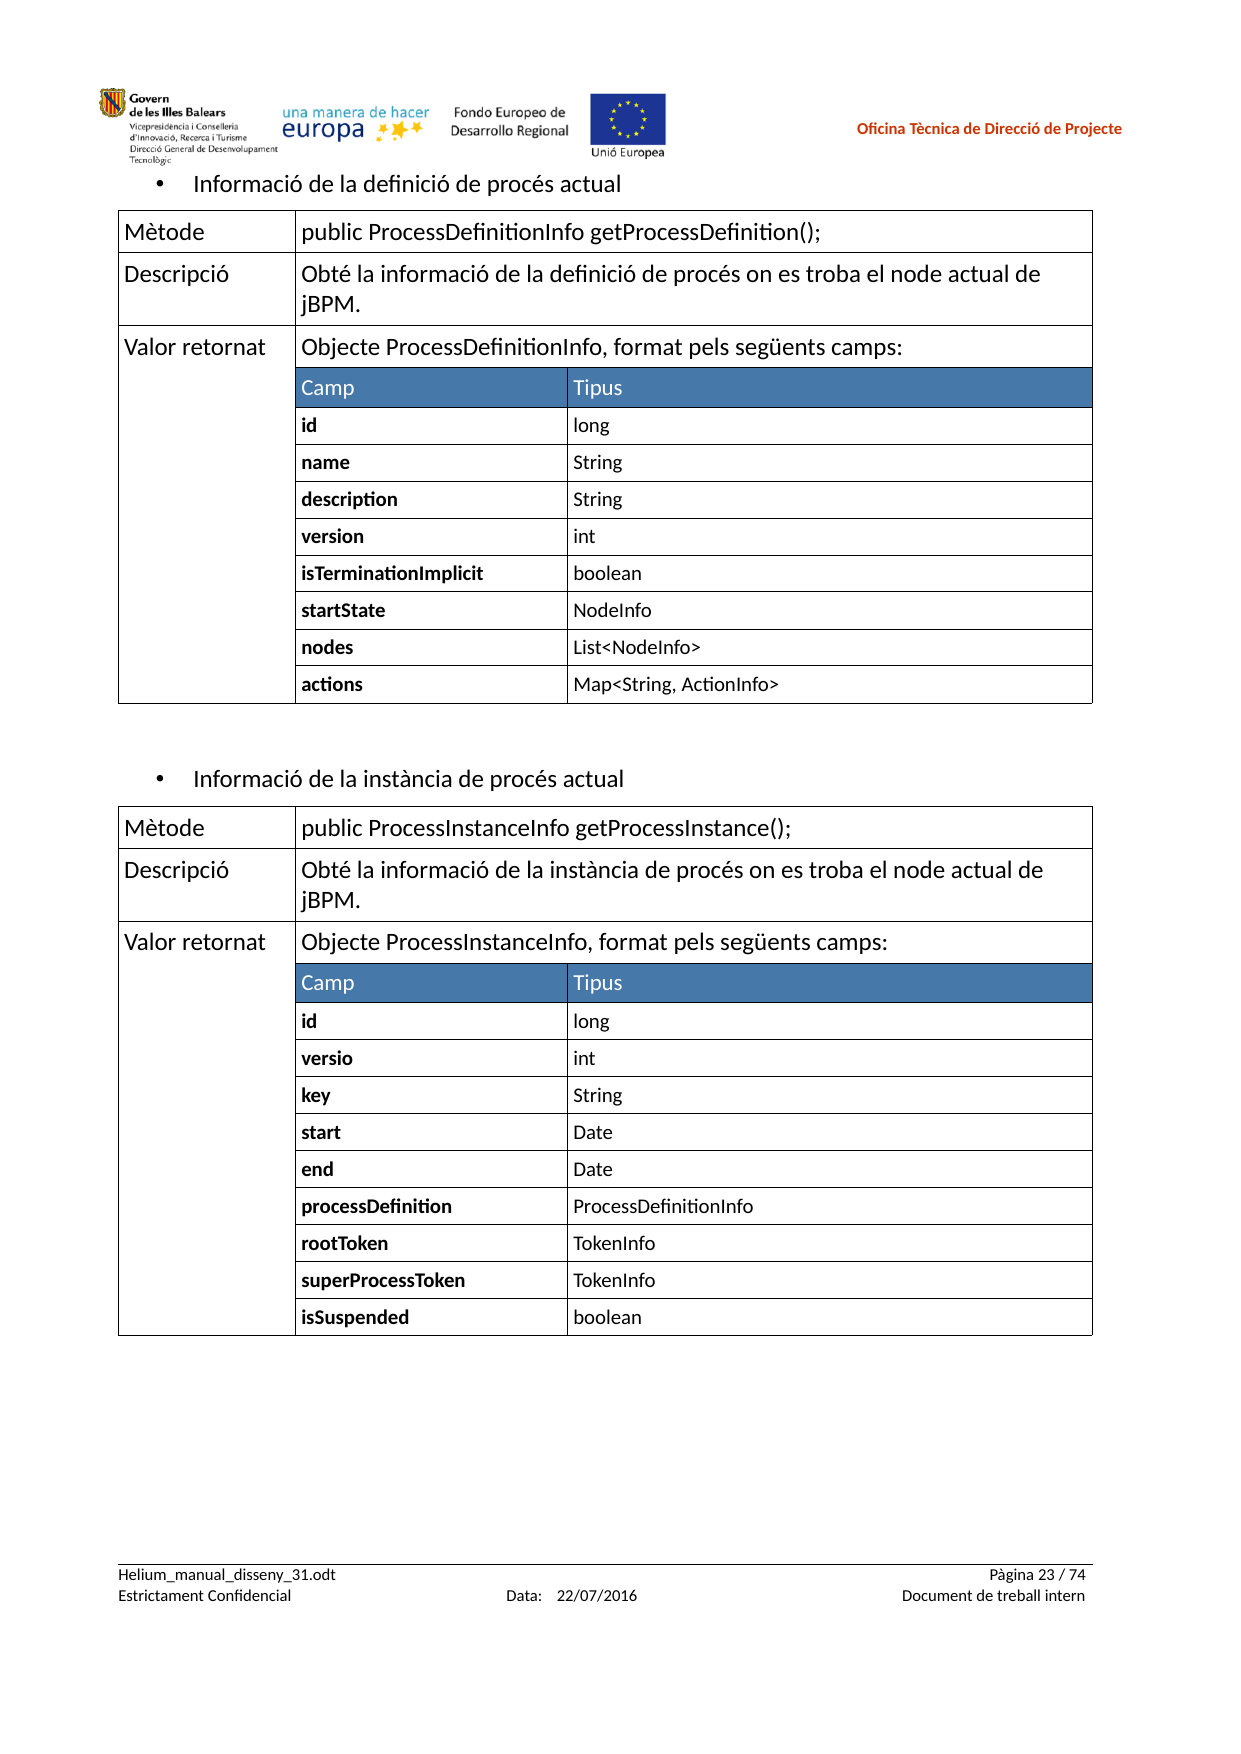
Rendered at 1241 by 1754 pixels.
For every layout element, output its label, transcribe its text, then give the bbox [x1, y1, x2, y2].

table_cell Valor retornat [119, 922, 295, 1335]
table_cell versio [296, 1040, 567, 1076]
table_cell key [296, 1077, 567, 1113]
table_cell Date [568, 1151, 1092, 1187]
table_cell Obté la informació de la definició de procés on es troba el node actual de jBPM. [296, 253, 1092, 325]
table_cell String [568, 445, 1092, 481]
table_cell rootToken [296, 1225, 567, 1261]
table_cell description [296, 482, 567, 517]
table_cell int [568, 1040, 1092, 1076]
table_header Mètode [119, 211, 295, 252]
table_cell end [296, 1151, 567, 1187]
table_cell Valor retornat [119, 326, 295, 702]
table_cell NodeInfo [568, 592, 1092, 628]
table_cell superProcessToken [296, 1262, 567, 1298]
table_cell ProcessDefinitionInfo [568, 1188, 1092, 1224]
table_cell isSuspended [296, 1299, 567, 1335]
table_cell version [296, 519, 567, 554]
table_cell boolean [568, 556, 1092, 591]
table_cell id [296, 408, 567, 443]
table_cell boolean [568, 1299, 1092, 1335]
table_cell name [296, 445, 567, 481]
table_cell processDefinition [296, 1188, 567, 1224]
table_cell Descripció [119, 849, 295, 921]
table_header public ProcessDefinitionInfo getProcessDefinition(); [296, 211, 1092, 252]
table_cell Map<String, ActionInfo> [568, 666, 1092, 702]
table_cell nodes [296, 630, 567, 665]
table_cell String [568, 1077, 1092, 1113]
table_header Mètode [119, 807, 295, 848]
table_cell id [296, 1003, 567, 1039]
table_cell long [568, 408, 1092, 443]
table_header public ProcessInstanceInfo getProcessInstance(); [296, 807, 1092, 848]
table_cell int [568, 519, 1092, 554]
table_cell TokenInfo [568, 1225, 1092, 1261]
table_cell TokenInfo [568, 1262, 1092, 1298]
list Informació de la instància de procés actual [156, 763, 1122, 794]
table_cell Tipus [568, 368, 1092, 407]
table_cell Objecte ProcessInstanceInfo, format pels següents camps: [296, 922, 1092, 963]
table_cell start [296, 1114, 567, 1150]
table_cell List<NodeInfo> [568, 630, 1092, 665]
table_cell String [568, 482, 1092, 517]
list Informació de la definició de procés actual [156, 168, 1122, 198]
table_cell Descripció [119, 253, 295, 325]
table_cell Obté la informació de la instància de procés on es troba el node actual de jBPM. [296, 849, 1092, 921]
table_cell Camp [296, 964, 567, 1002]
table_cell Objecte ProcessDefinitionInfo, format pels següents camps: [296, 326, 1092, 367]
table_cell Tipus [568, 964, 1092, 1002]
picture [99, 87, 668, 166]
table_cell long [568, 1003, 1092, 1039]
table_cell Date [568, 1114, 1092, 1150]
table_cell Camp [296, 368, 567, 407]
table_cell actions [296, 666, 567, 702]
table_cell startState [296, 592, 567, 628]
table_cell isTerminationImplicit [296, 556, 567, 591]
